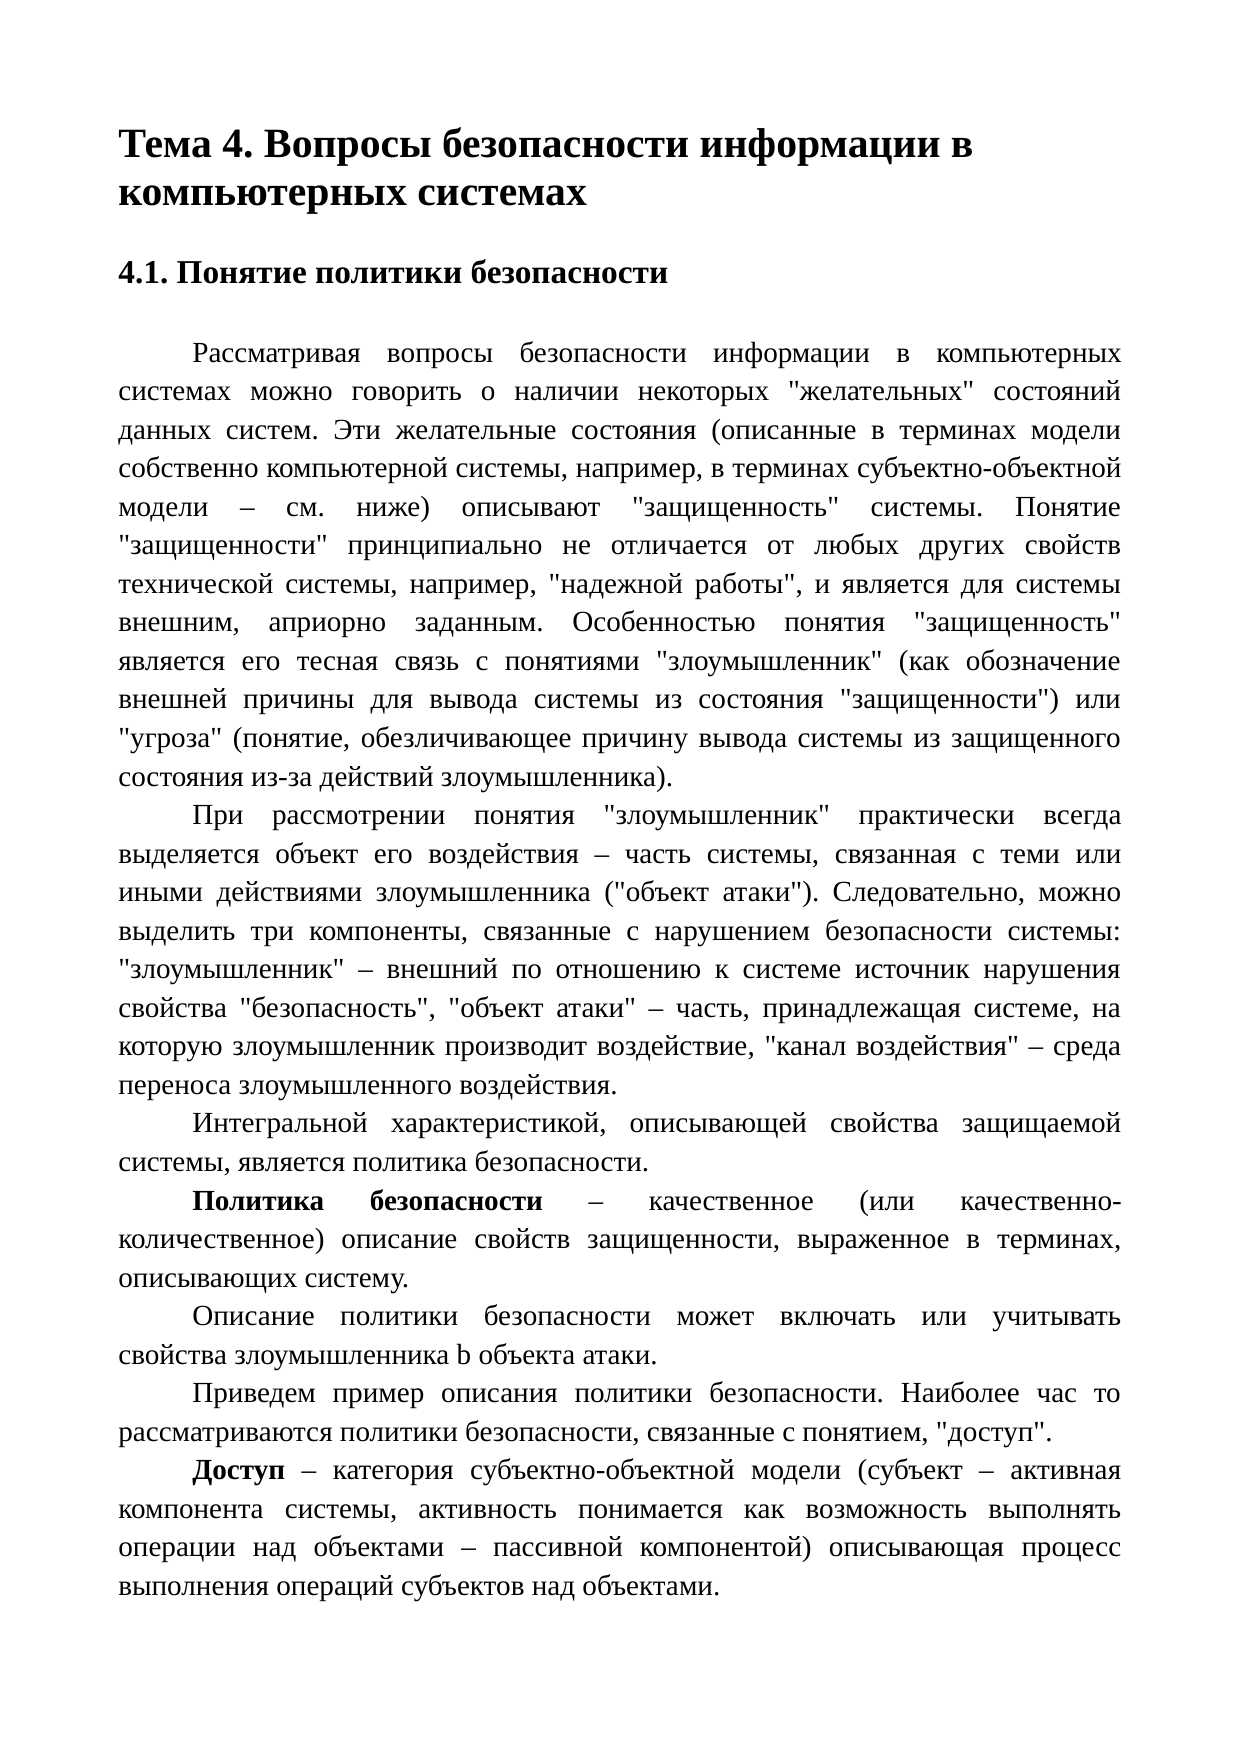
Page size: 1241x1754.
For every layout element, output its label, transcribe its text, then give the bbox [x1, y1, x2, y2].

subtitle Тема 4. Вопросы безопасности информации в компьютерных системах [118, 118, 1122, 214]
text При рассмотрении понятия "злоумышленник" практически всегда выделяется объект его воздействия – часть системы, связанная с теми или иными действиями злоумышленника ("объект атаки"). Следовательно, можно выделить три компоненты, связанные с нарушением безопасности системы: "злоумышленник" – внешний по отношению к системе источник нарушения свойства "безопасность", "объект атаки" – часть, принадлежащая системе, на которую злоумышленник производит воздействие, "канал воздействия" – среда переноса злоумышленного воздействия. [118, 797, 1122, 1101]
subtitle 4.1. Понятие политики безопасности [118, 252, 1122, 291]
text Описание политики безопасности может включать или учитывать свойства злоумышленника b объекта атаки. [118, 1298, 1122, 1370]
text Доступ – категория субъектно-объектной модели (субъект – активная компонента системы, активность понимается как возможность выполнять операции над объектами – пассивной компонентой) описывающая процесс выполнения операций субъектов над объектами. [118, 1452, 1122, 1602]
text Рассматривая вопросы безопасности информации в компьютерных системах можно говорить о наличии некоторых "желательных" состояний данных систем. Эти желательные состояния (описанные в терминах модели собственно компьютерной системы, например, в терминах субъектно-объектной модели – см. ниже) описывают "защищенность" системы. Понятие "защищенности" принципиально не отличается от любых других свойств технической системы, например, "надежной работы", и является для системы внешним, априорно заданным. Особенностью понятия "защищенность" является его тесная связь с понятиями "злоумышленник" (как обозначение внешней причины для вывода системы из состояния "защищенности") или "угроза" (понятие, обезличивающее причину вывода системы из защищенного состояния из-за действий злоумышленника). [118, 335, 1122, 792]
text Приведем пример описания политики безопасности. Наиболее час то рассматриваются политики безопасности, связанные с понятием, "доступ". [118, 1375, 1122, 1447]
text Политика безопасности – качественное (или качественно-количественное) описание свойств защищенности, выраженное в терминах, описывающих систему. [118, 1183, 1122, 1293]
text Интегральной характеристикой, описывающей свойства защищаемой системы, является политика безопасности. [118, 1106, 1122, 1178]
